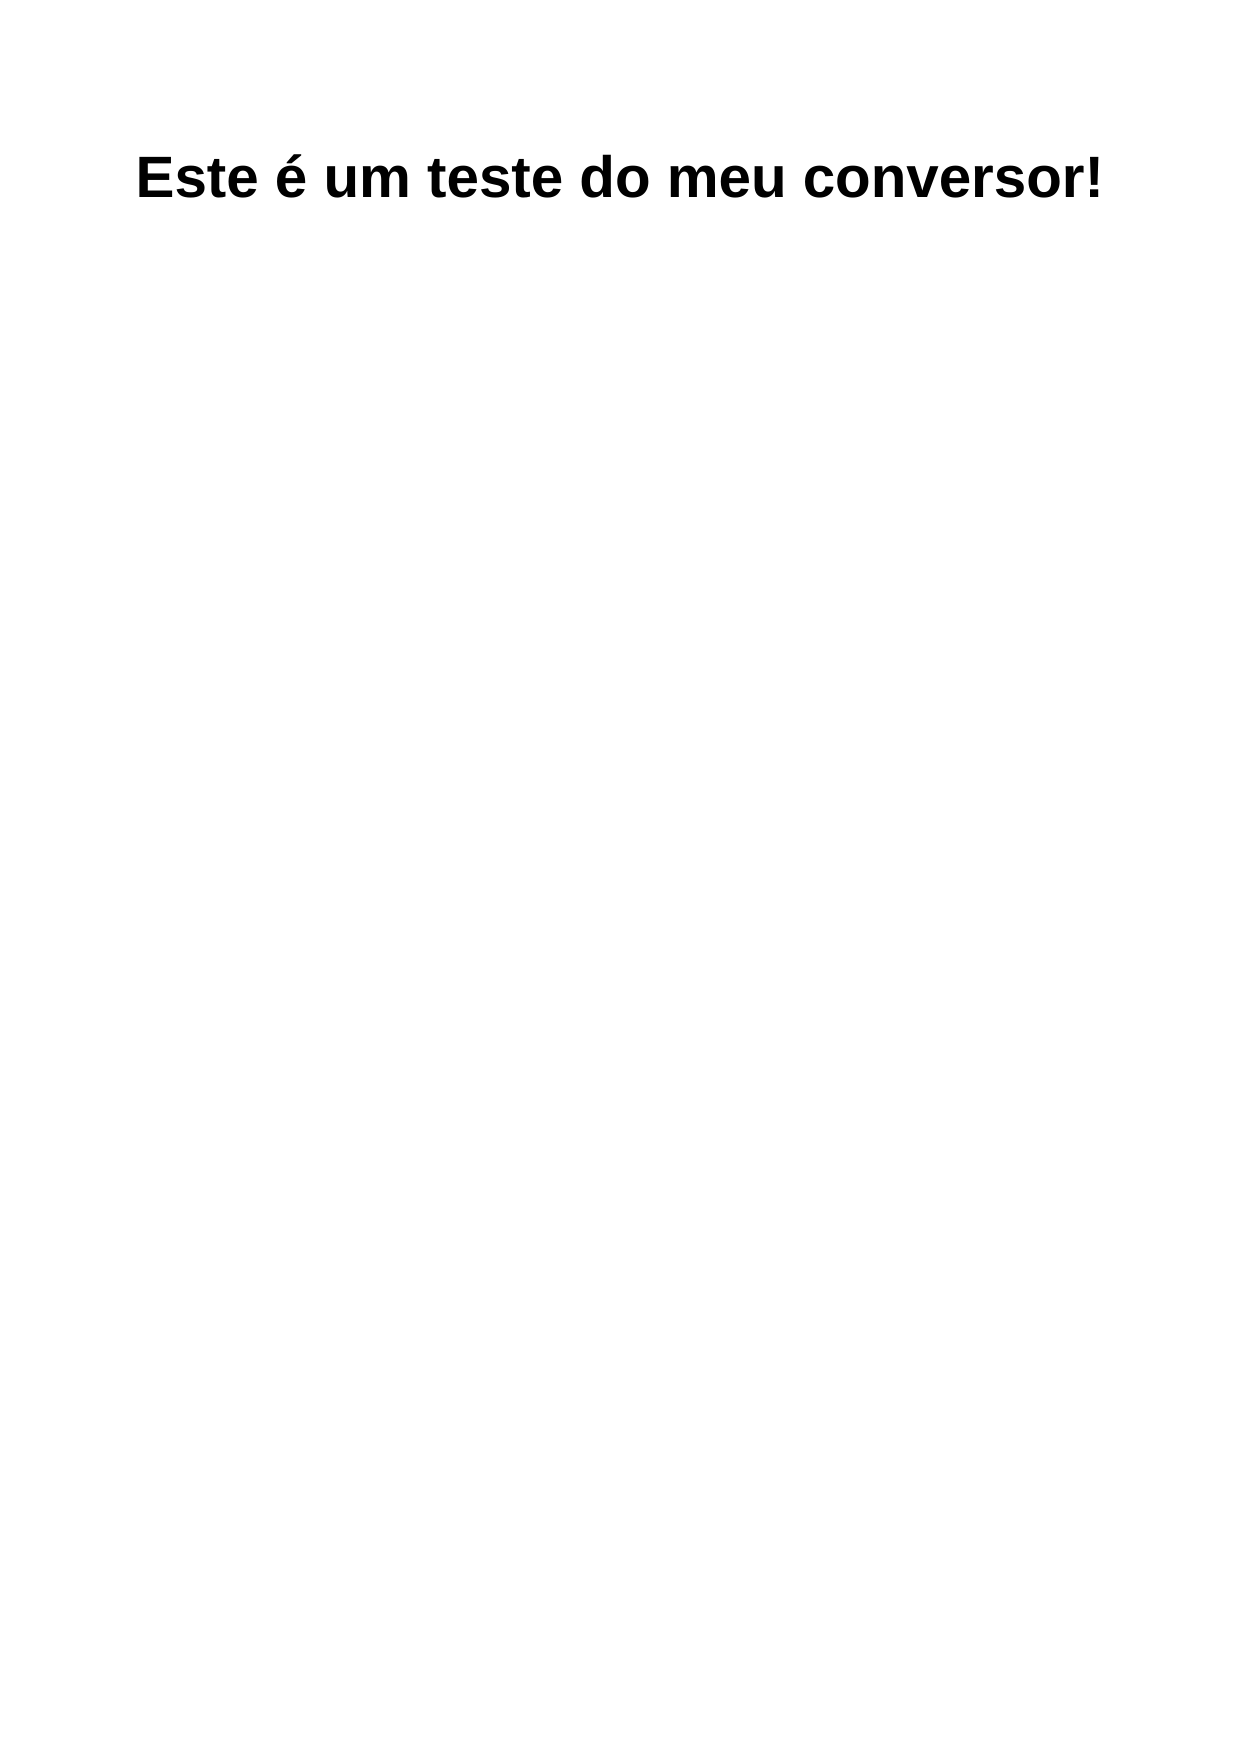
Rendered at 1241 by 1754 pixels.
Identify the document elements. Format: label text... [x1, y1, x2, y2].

title Este é um teste do meu conversor! [118, 143, 1122, 210]
